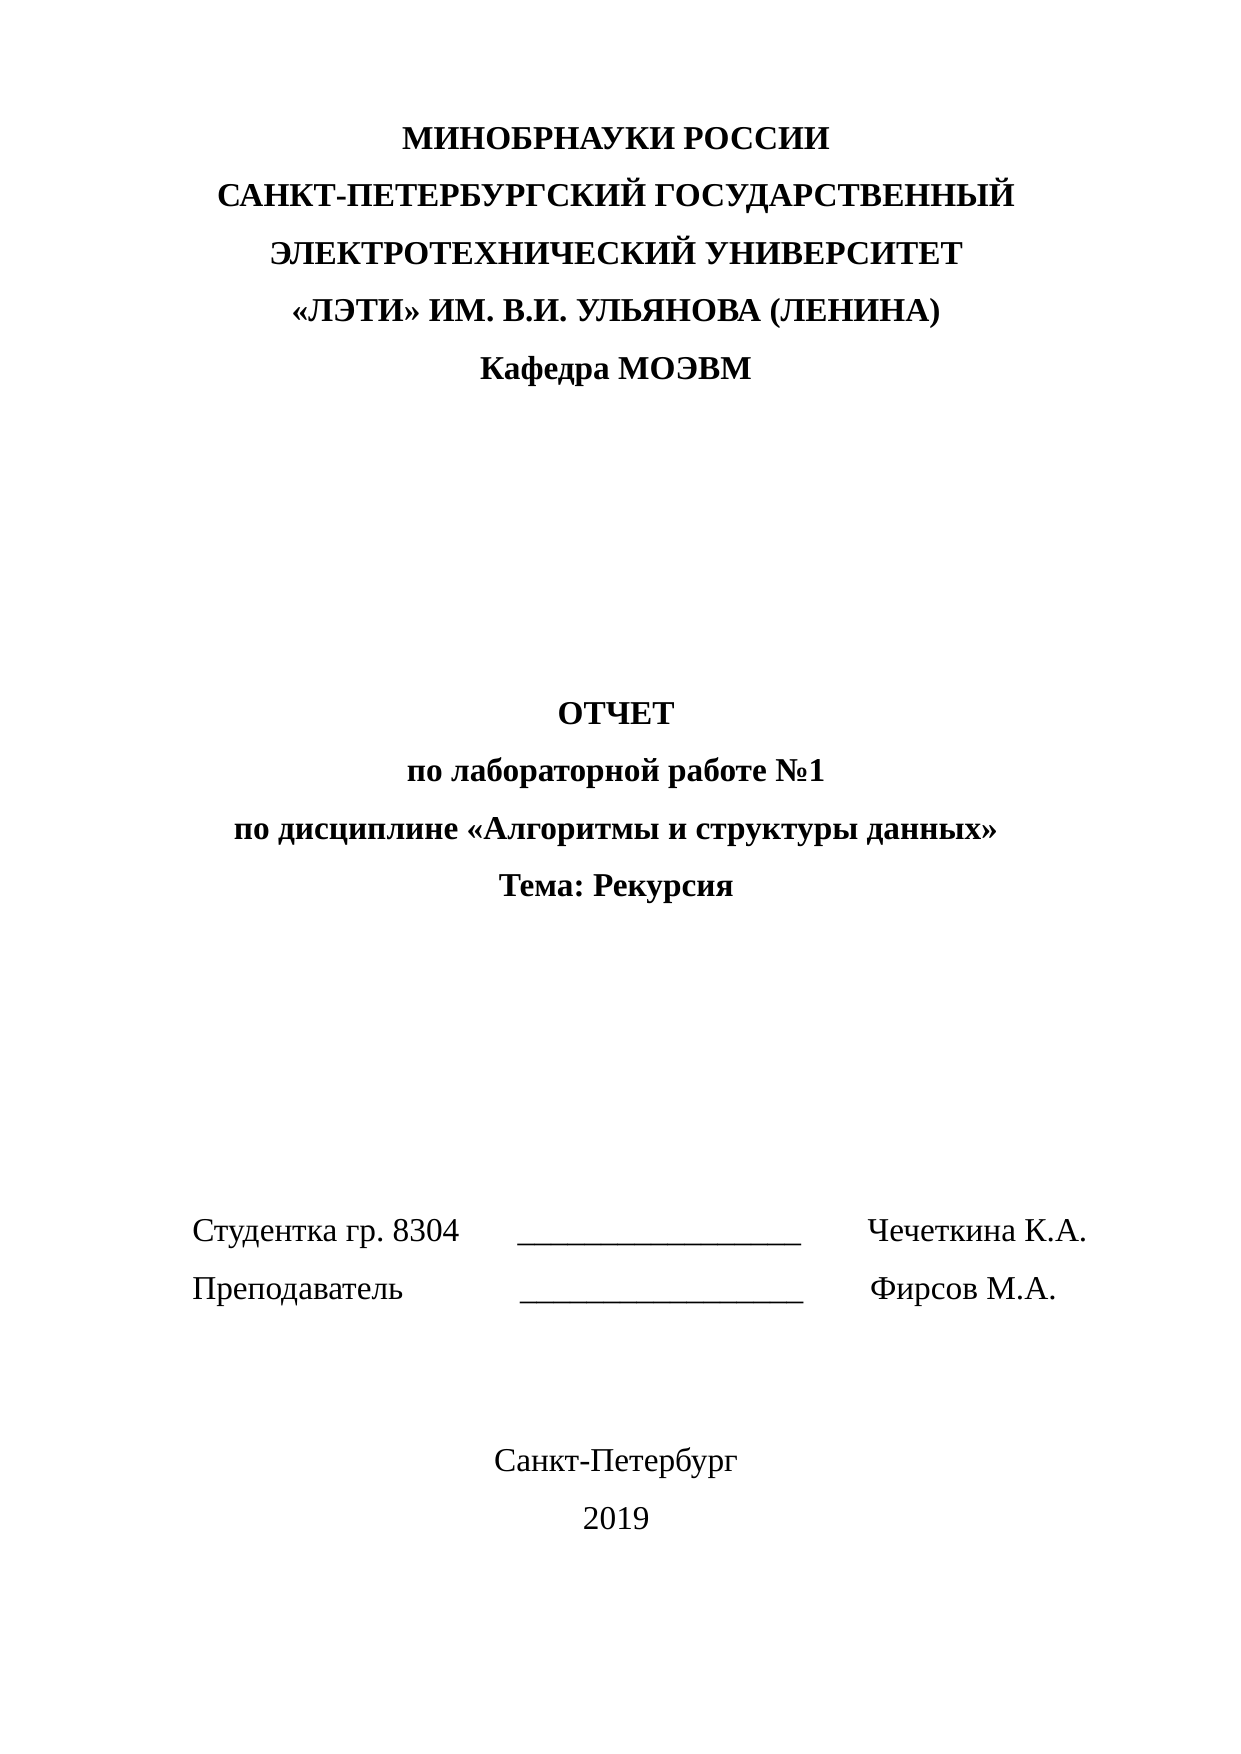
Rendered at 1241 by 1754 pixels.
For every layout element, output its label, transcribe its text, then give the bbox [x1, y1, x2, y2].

text Кафедра МОЭВМ [118, 348, 1122, 386]
text по лабораторной работе №1 [118, 751, 1122, 789]
text 2019 [118, 1498, 1122, 1536]
text ОТЧЕТ [118, 693, 1122, 731]
text по дисциплине «Алгоритмы и структуры данных» [118, 808, 1122, 846]
text САНКТ-ПЕТЕРБУРГСКИЙ ГОСУДАРСТВЕННЫЙ [118, 176, 1122, 214]
text Санкт-Петербург [118, 1441, 1122, 1479]
text Тема: Рекурсия [118, 866, 1122, 904]
text Преподаватель _________________ Фирсов М.А. [118, 1268, 1122, 1306]
text Студентка гр. 8304 _________________ Чечеткина К.А. [118, 1211, 1122, 1249]
text МИНОБРНАУКИ РОССИИ [118, 118, 1122, 156]
text «ЛЭТИ» ИМ. В.И. УЛЬЯНОВА (ЛЕНИНА) [118, 291, 1122, 329]
text ЭЛЕКТРОТЕХНИЧЕСКИЙ УНИВЕРСИТЕТ [118, 233, 1122, 271]
